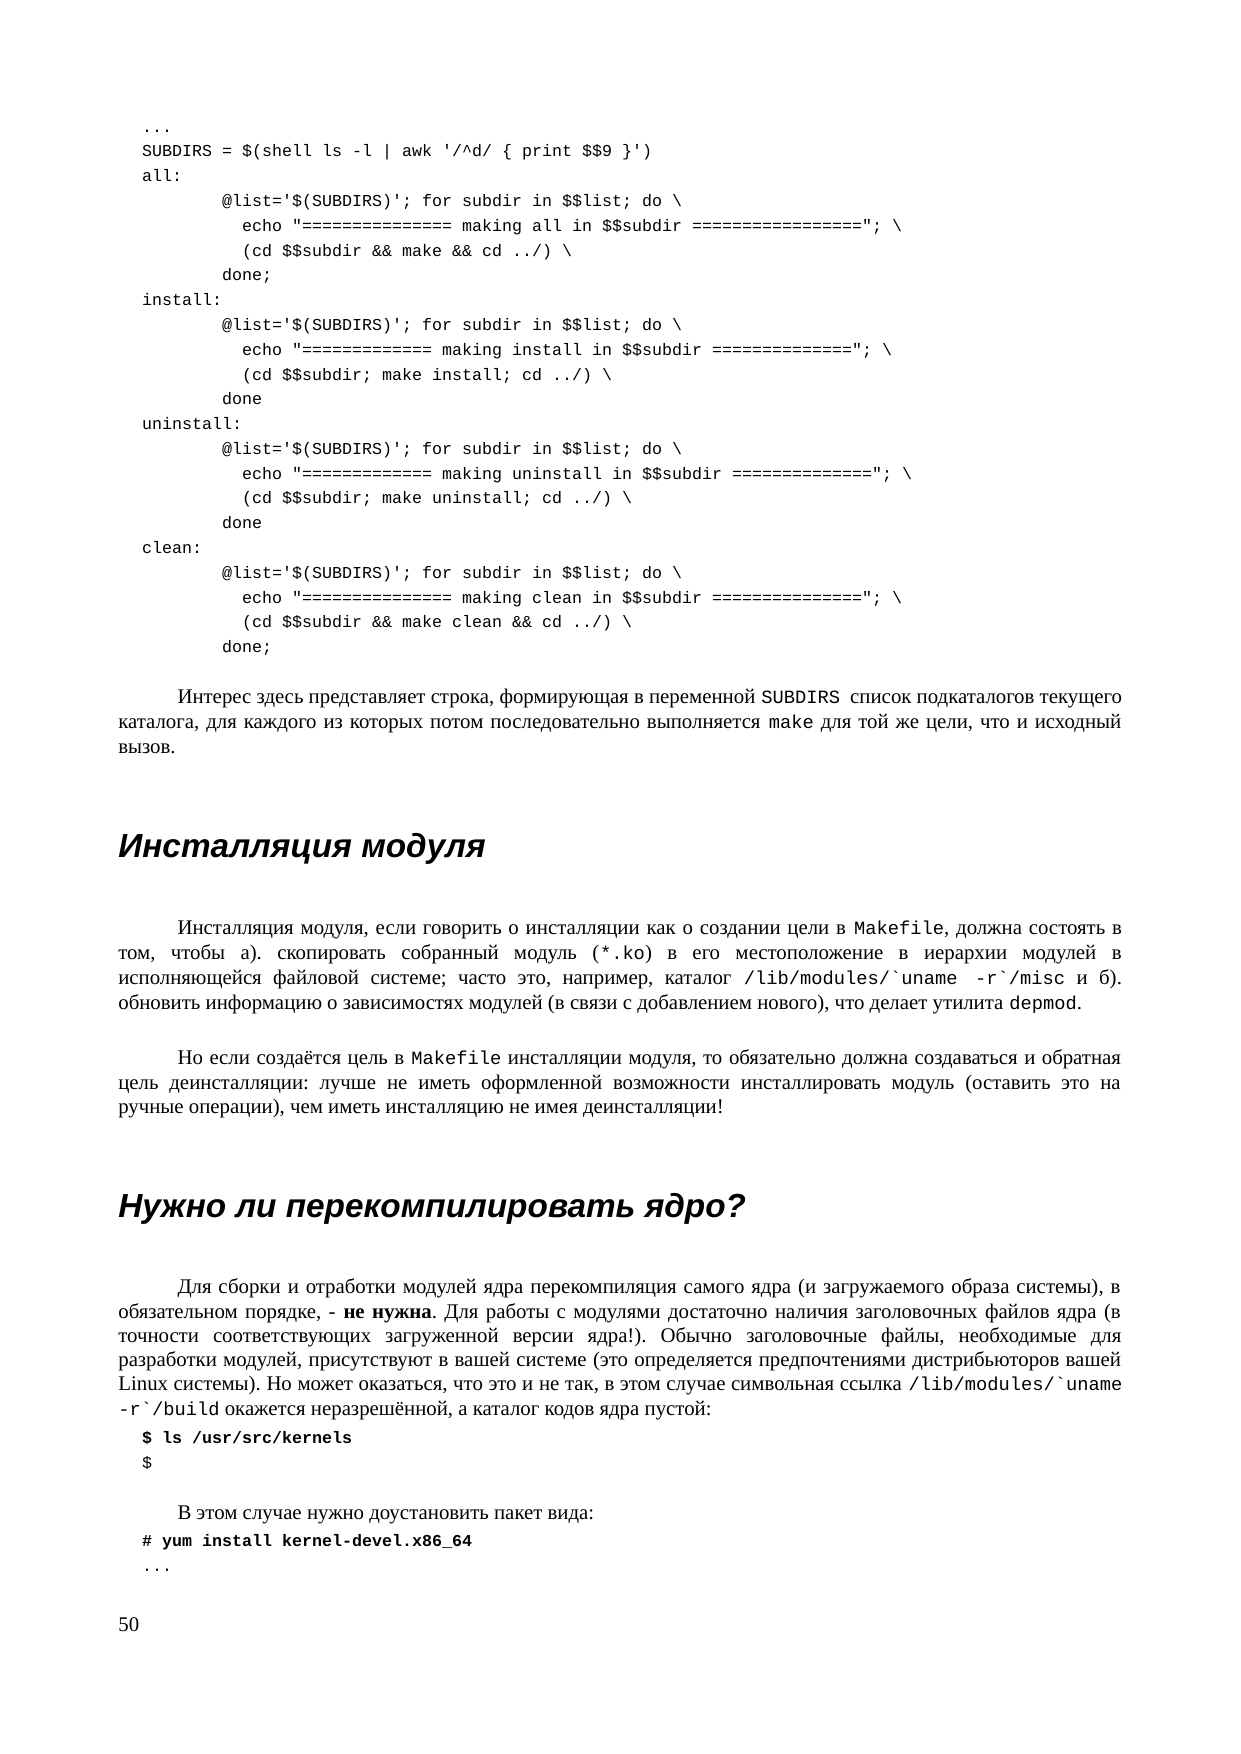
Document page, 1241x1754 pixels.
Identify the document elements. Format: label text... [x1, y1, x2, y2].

text (cd $$subdir; make uninstall; cd ../) \ [142, 490, 1122, 509]
text echo "=============== making clean in $$subdir ==============="; \ [142, 589, 1122, 608]
text @list='$(SUBDIRS)'; for subdir in $$list; do \ [142, 192, 1122, 211]
subtitle Инсталляция модуля [118, 826, 1122, 865]
text ... [142, 1558, 1122, 1577]
text (cd $$subdir; make install; cd ../) \ [142, 366, 1122, 385]
text @list='$(SUBDIRS)'; for subdir in $$list; do \ [142, 316, 1122, 335]
text Для сборки и отработки модулей ядра перекомпиляция самого ядра (и загружаемого образа системы), в обязательном порядке, - не нужна. Для работы с модулями достаточно наличия заголовочных файлов ядра (в точности соответствующих загруженной версии ядра!). Обычно заголовочные файлы, необходимые для разработки модулей, присутствуют в вашей системе (это определяется предпочтениями дистрибьюторов вашей Linux системы). Но может оказаться, что это и не так, в этом случае символьная ссылка /lib/modules/`uname -r`/build окажется неразрешённой, а каталог кодов ядра пустой: [118, 1274, 1122, 1421]
text (cd $$subdir && make clean && cd ../) \ [142, 614, 1122, 633]
text SUBDIRS = $(shell ls -l | awk '/^d/ { print $$9 }') [142, 143, 1122, 162]
text # yum install kernel-devel.x86_64 [142, 1533, 1122, 1552]
text all: [142, 168, 1122, 187]
text uninstall: [142, 416, 1122, 434]
text done [142, 391, 1122, 410]
text Интерес здесь представляет строка, формирующая в переменной SUBDIRS список подкаталогов текущего каталога, для каждого из которых потом последовательно выполняется make для той же цели, что и исходный вызов. [118, 684, 1122, 758]
text Инсталляция модуля, если говорить о инсталляции как о создании цели в Makefile, должна состоять в том, чтобы а). скопировать собранный модуль (*.ko) в его местоположение в иерархии модулей в исполняющейся файловой системе; часто это, например, каталог /lib/modules/`uname -r`/misc и б). обновить информацию о зависимостях модулей (в связи с добавлением нового), что делает утилита depmod. [118, 915, 1122, 1015]
text install: [142, 292, 1122, 311]
text $ [142, 1454, 1122, 1473]
text done; [142, 267, 1122, 286]
text clean: [142, 539, 1122, 558]
text $ ls /usr/src/kernels [142, 1430, 1122, 1449]
text echo "=============== making all in $$subdir ================="; \ [142, 217, 1122, 236]
text echo "============= making install in $$subdir =============="; \ [142, 341, 1122, 360]
text ... [142, 118, 1122, 137]
text echo "============= making uninstall in $$subdir =============="; \ [142, 465, 1122, 484]
subtitle Нужно ли перекомпилировать ядро? [118, 1186, 1122, 1224]
text Но если создаётся цель в Makefile инсталляции модуля, то обязательно должна создаваться и обратная цель деинсталляции: лучше не иметь оформленной возможности инсталлировать модуль (оставить это на ручные операции), чем иметь инсталляцию не имея деинсталляции! [118, 1045, 1122, 1118]
text (cd $$subdir && make && cd ../) \ [142, 242, 1122, 261]
text done [142, 515, 1122, 534]
text done; [142, 639, 1122, 658]
text @list='$(SUBDIRS)'; for subdir in $$list; do \ [142, 564, 1122, 583]
text В этом случае нужно доустановить пакет вида: [118, 1500, 1122, 1524]
text @list='$(SUBDIRS)'; for subdir in $$list; do \ [142, 440, 1122, 459]
